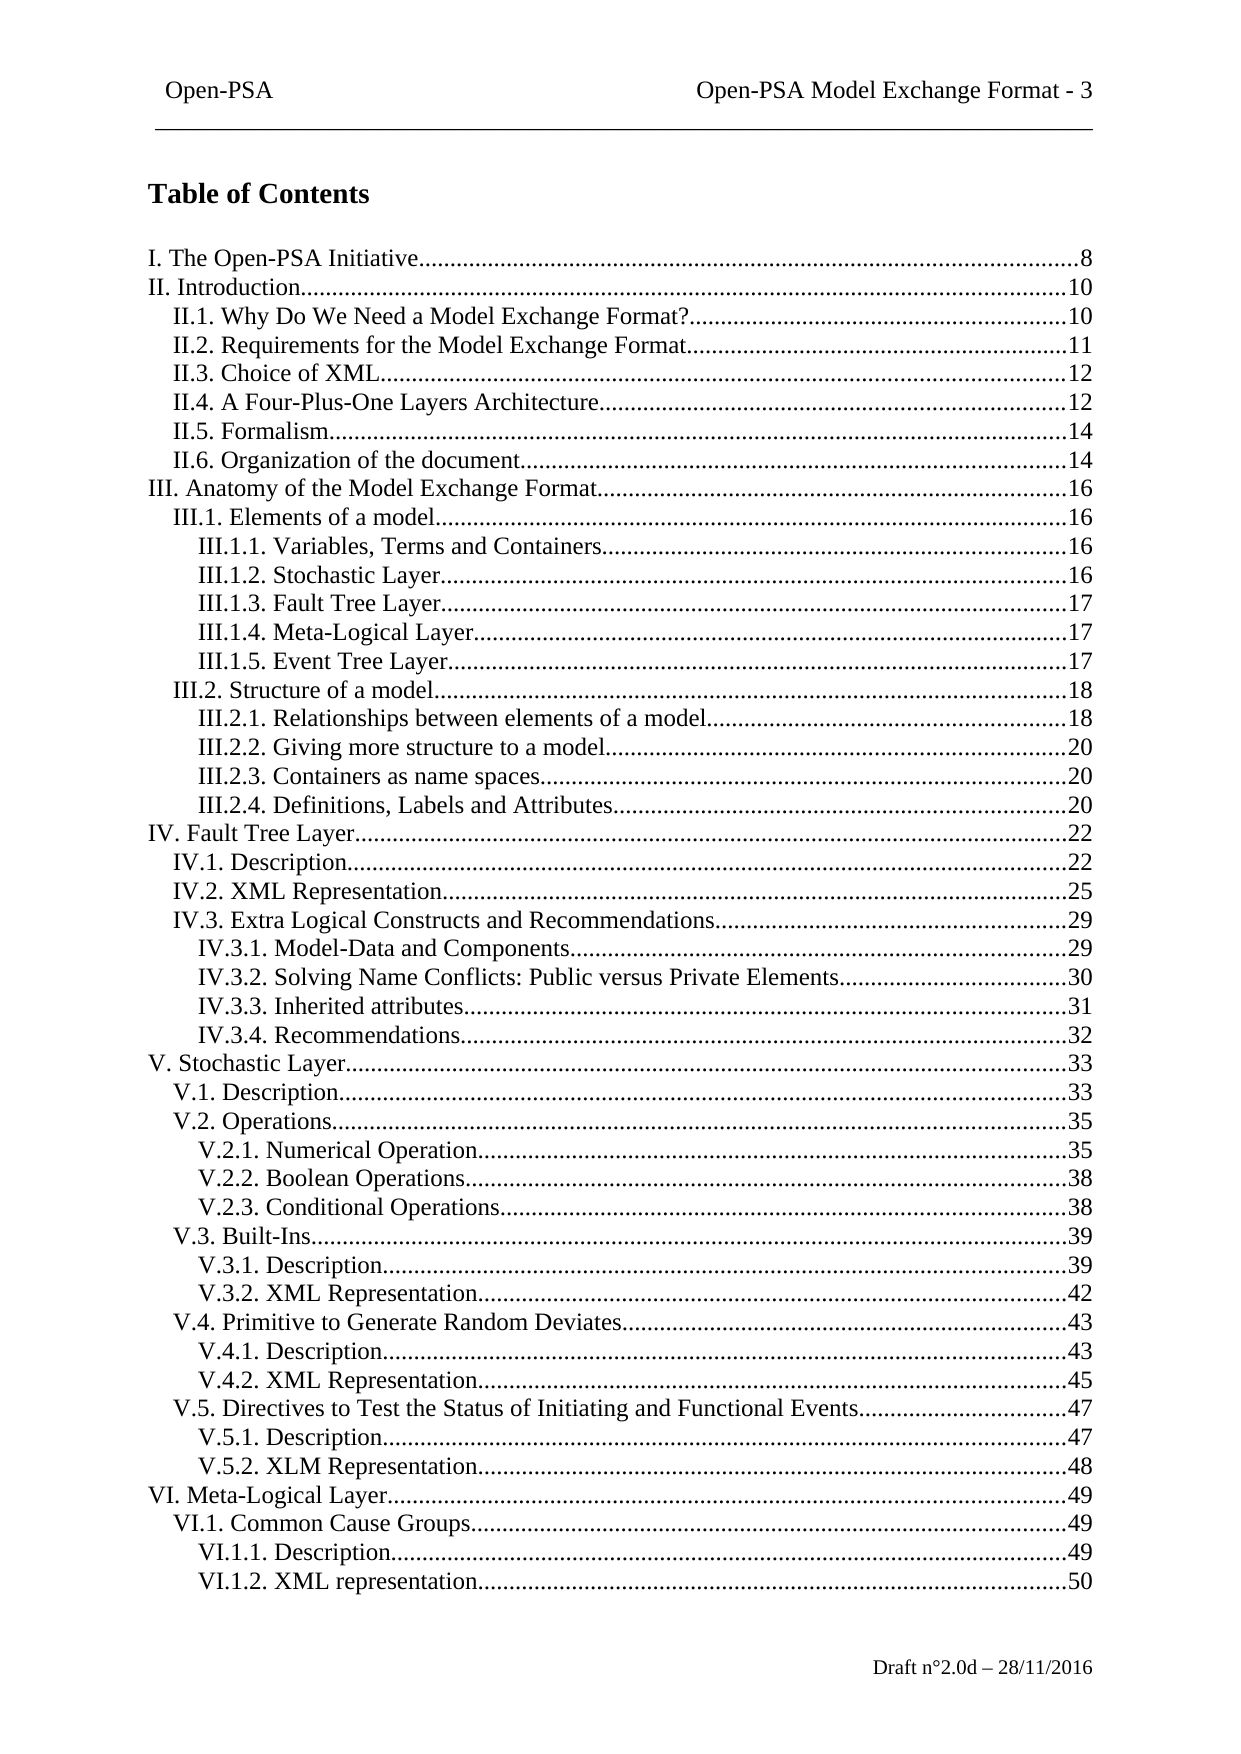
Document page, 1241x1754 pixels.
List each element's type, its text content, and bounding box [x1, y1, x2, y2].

text V.2.3. Conditional Operations 38 [198, 1192, 1093, 1221]
text IV.3.3. Inherited attributes 31 [198, 991, 1093, 1020]
text V.3.2. XML Representation 42 [198, 1278, 1093, 1307]
text VI.1. Common Cause Groups 49 [173, 1508, 1093, 1537]
text II.2. Requirements for the Model Exchange Format 11 [173, 330, 1093, 358]
text V.1. Description 33 [173, 1077, 1093, 1106]
text IV.3.1. Model-Data and Components 29 [198, 933, 1093, 962]
text IV.3.2. Solving Name Conflicts: Public versus Private Elements 30 [198, 962, 1093, 991]
text IV.3. Extra Logical Constructs and Recommendations 29 [173, 905, 1093, 933]
text IV.1. Description 22 [173, 847, 1093, 876]
text III.2. Structure of a model 18 [173, 675, 1093, 703]
text II.6. Organization of the document 14 [173, 445, 1093, 473]
text II.1. Why Do We Need a Model Exchange Format? 10 [173, 301, 1093, 330]
text V.5.1. Description 47 [198, 1422, 1093, 1451]
text IV.3.4. Recommendations 32 [198, 1020, 1093, 1048]
text V.2.2. Boolean Operations 38 [198, 1163, 1093, 1192]
text V.2. Operations 35 [173, 1106, 1093, 1135]
text V. Stochastic Layer 33 [148, 1048, 1093, 1077]
text III.1.5. Event Tree Layer 17 [198, 646, 1093, 675]
text V.3. Built-Ins 39 [173, 1221, 1093, 1250]
text III.1.3. Fault Tree Layer 17 [198, 588, 1093, 617]
text III.1.2. Stochastic Layer 16 [198, 560, 1093, 588]
text III. Anatomy of the Model Exchange Format 16 [148, 473, 1093, 502]
text II.3. Choice of XML 12 [173, 358, 1093, 387]
text V.4.2. XML Representation 45 [198, 1365, 1093, 1393]
text IV. Fault Tree Layer 22 [148, 818, 1093, 847]
text V.5. Directives to Test the Status of Initiating and Functional Events 47 [173, 1393, 1093, 1422]
text III.2.1. Relationships between elements of a model 18 [198, 703, 1093, 732]
text VI.1.1. Description 49 [198, 1537, 1093, 1566]
text III.1.1. Variables, Terms and Containers 16 [198, 531, 1093, 560]
text III.2.3. Containers as name spaces 20 [198, 761, 1093, 790]
text V.4. Primitive to Generate Random Deviates 43 [173, 1307, 1093, 1336]
text V.5.2. XLM Representation 48 [198, 1451, 1093, 1480]
text VI. Meta-Logical Layer 49 [148, 1480, 1093, 1508]
text III.2.2. Giving more structure to a model 20 [198, 732, 1093, 761]
text I. The Open-PSA Initiative 8 [148, 243, 1093, 272]
text II.4. A Four-Plus-One Layers Architecture 12 [173, 387, 1093, 416]
text III.1.4. Meta-Logical Layer 17 [198, 617, 1093, 646]
text IV.2. XML Representation 25 [173, 876, 1093, 905]
text V.2.1. Numerical Operation 35 [198, 1135, 1093, 1163]
text III.1. Elements of a model 16 [173, 502, 1093, 531]
text II.5. Formalism 14 [173, 416, 1093, 445]
text V.4.1. Description 43 [198, 1336, 1093, 1365]
text V.3.1. Description 39 [198, 1250, 1093, 1278]
text VI.1.2. XML representation 50 [198, 1566, 1093, 1595]
text III.2.4. Definitions, Labels and Attributes 20 [198, 790, 1093, 818]
text II. Introduction 10 [148, 272, 1093, 301]
text Table of Contents [148, 176, 1093, 210]
